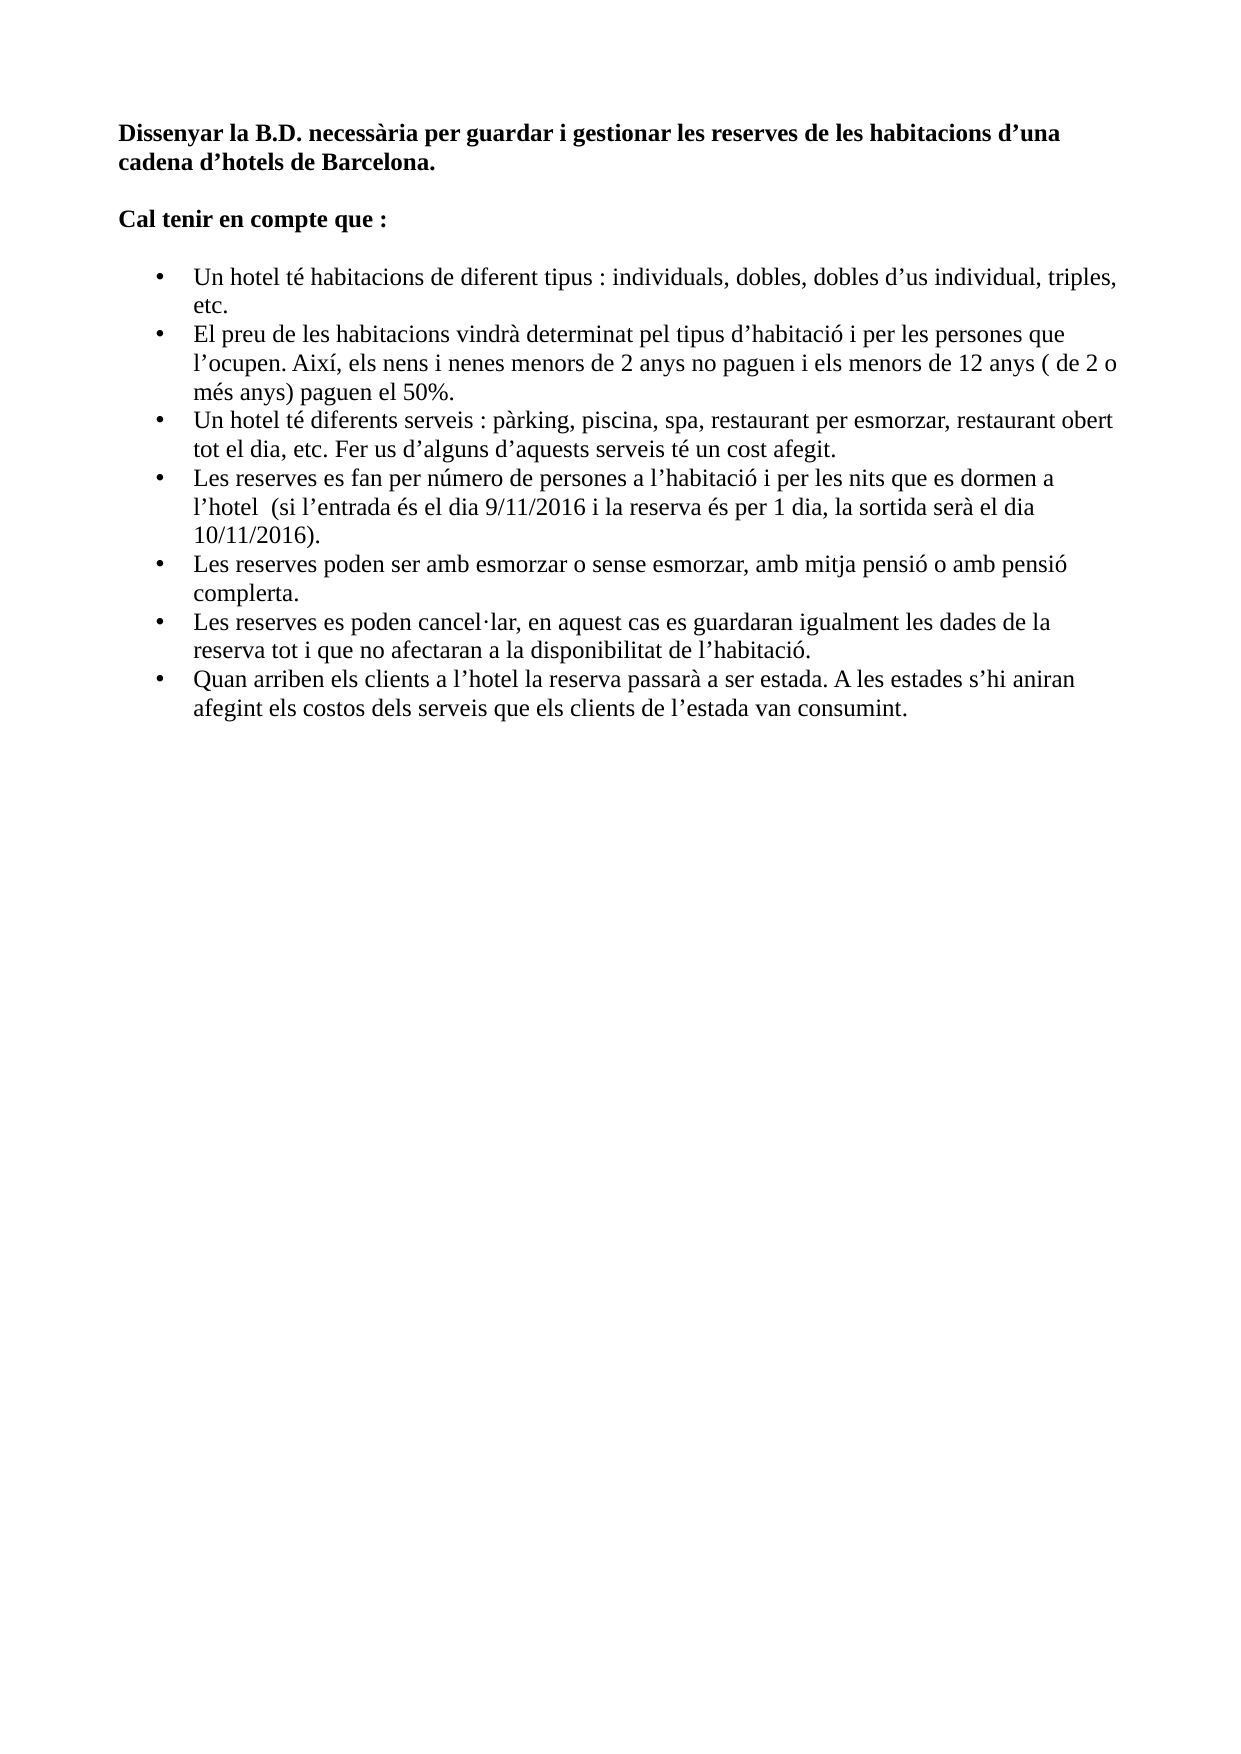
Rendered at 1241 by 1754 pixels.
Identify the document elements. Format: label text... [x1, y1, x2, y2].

subtitle Dissenyar la B.D. necessària per guardar i gestionar les reserves de les habitacions d’una cadena d’hotels de Barcelona. [118, 118, 1122, 176]
subtitle Un hotel té habitacions de diferent tipus : individuals, dobles, dobles d’us individual, triples, etc. [156, 262, 1122, 319]
subtitle Cal tenir en compte que : [118, 204, 1122, 233]
subtitle Les reserves poden ser amb esmorzar o sense esmorzar, amb mitja pensió o amb pensió complerta. [156, 549, 1122, 607]
subtitle Quan arriben els clients a l’hotel la reserva passarà a ser estada. A les estades s’hi aniran afegint els costos dels serveis que els clients de l’estada van consumint. [156, 664, 1122, 722]
subtitle El preu de les habitacions vindrà determinat pel tipus d’habitació i per les persones que l’ocupen. Així, els nens i nenes menors de 2 anys no paguen i els menors de 12 anys ( de 2 o més anys) paguen el 50%. [156, 319, 1122, 406]
subtitle Un hotel té diferents serveis : pàrking, piscina, spa, restaurant per esmorzar, restaurant obert tot el dia, etc. Fer us d’alguns d’aquests serveis té un cost afegit. [156, 406, 1122, 463]
subtitle Les reserves es fan per número de persones a l’habitació i per les nits que es dormen a l’hotel (si l’entrada és el dia 9/11/2016 i la reserva és per 1 dia, la sortida serà el dia 10/11/2016). [156, 463, 1122, 549]
subtitle Les reserves es poden cancel·lar, en aquest cas es guardaran igualment les dades de la reserva tot i que no afectaran a la disponibilitat de l’habitació. [156, 607, 1122, 664]
